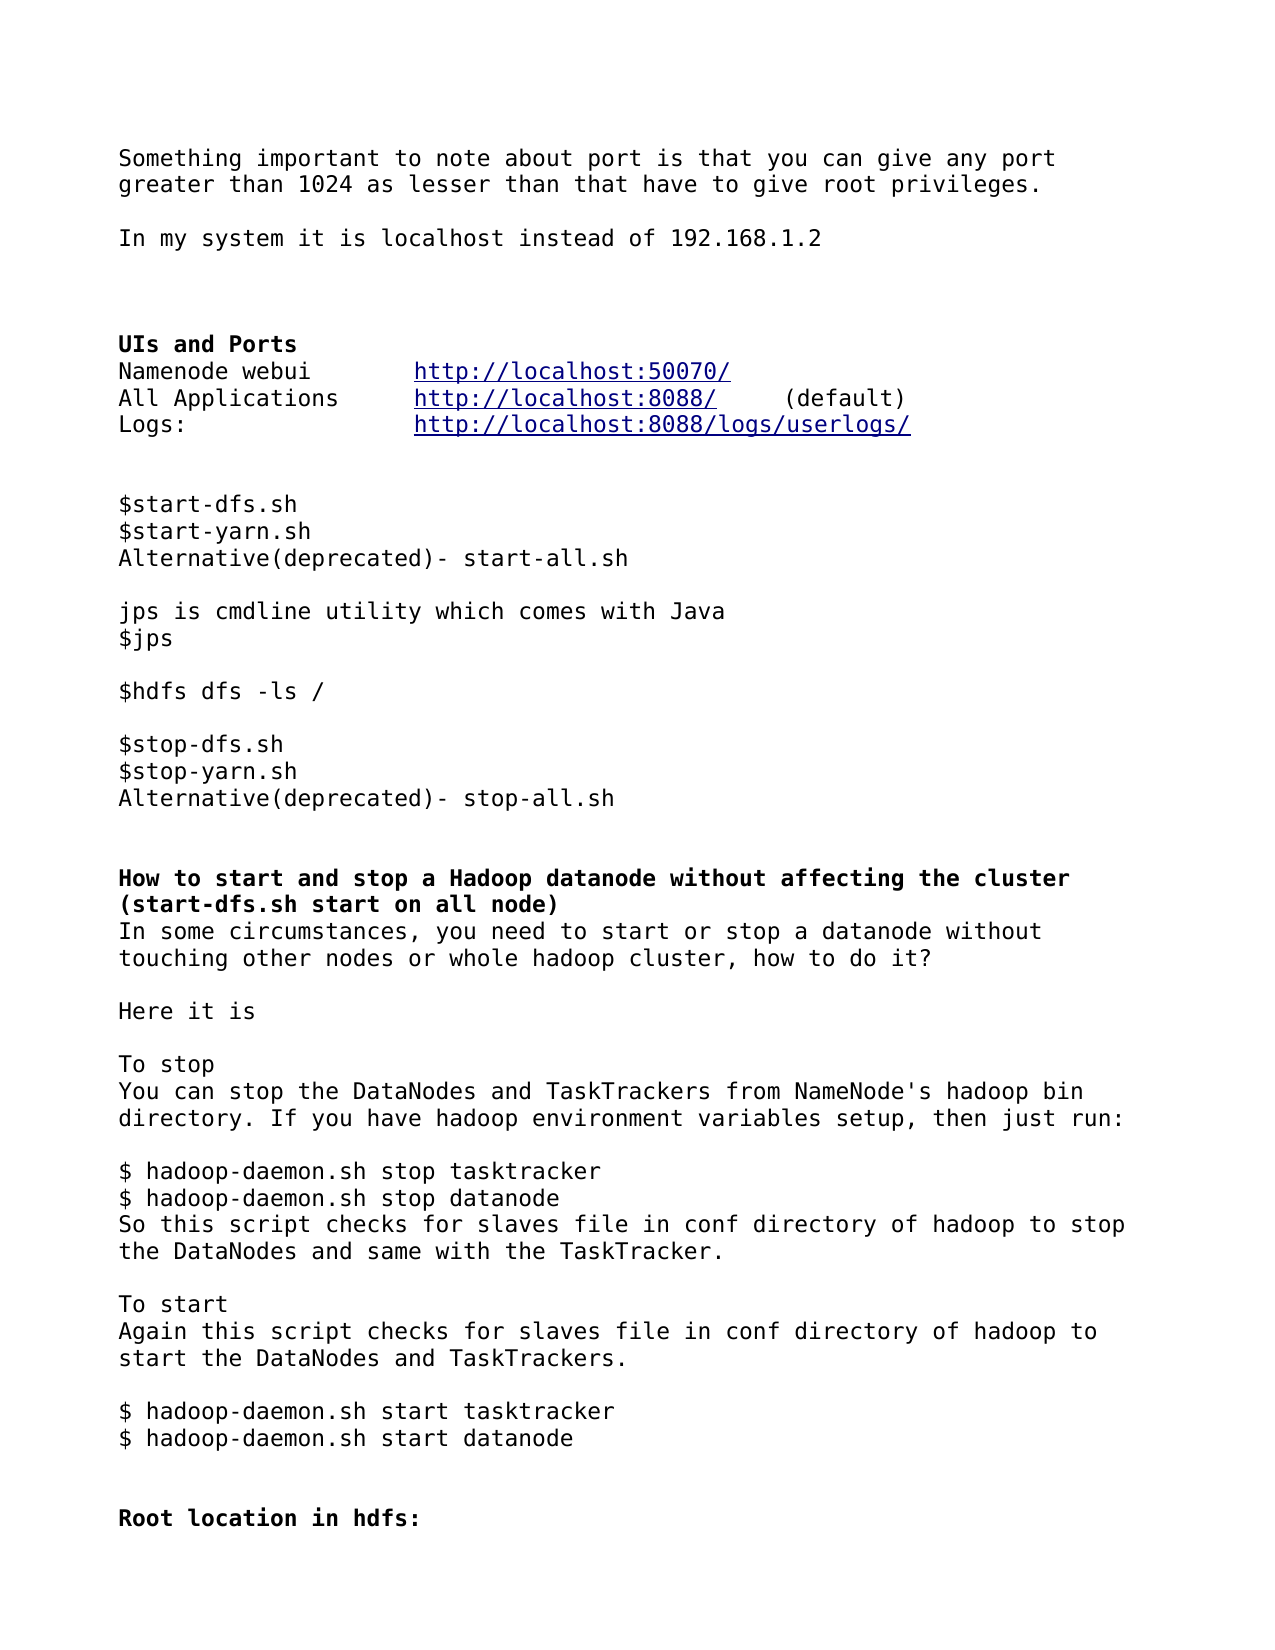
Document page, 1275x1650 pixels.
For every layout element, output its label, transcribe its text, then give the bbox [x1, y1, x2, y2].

text Alternative(deprecated)- stop-all.sh [118, 785, 1157, 811]
text $stop-dfs.sh [118, 731, 1157, 758]
text To stop [118, 1051, 1157, 1078]
text jps is cmdline utility which comes with Java [118, 598, 1157, 625]
text Alternative(deprecated)- start-all.sh [118, 545, 1157, 571]
text $start-yarn.sh [118, 518, 1157, 545]
text So this script checks for slaves file in conf directory of hadoop to stop the DataNodes and same with the TaskTracker. [118, 1211, 1157, 1265]
text $start-dfs.sh [118, 491, 1157, 518]
text $ hadoop-daemon.sh start tasktracker [118, 1398, 1157, 1425]
text $stop-yarn.sh [118, 758, 1157, 785]
text Root location in hdfs: [118, 1505, 1157, 1531]
text $ hadoop-daemon.sh stop datanode [118, 1185, 1157, 1211]
text Logs: http://localhost:8088/logs/userlogs/ [118, 411, 1157, 438]
text $ hadoop-daemon.sh stop tasktracker [118, 1158, 1157, 1185]
text Namenode webui http://localhost:50070/ [118, 358, 1157, 385]
text How to start and stop a Hadoop datanode without affecting the cluster (start-dfs.sh start on all node) [118, 865, 1157, 918]
text In my system it is localhost instead of 192.168.1.2 [118, 225, 1157, 251]
text You can stop the DataNodes and TaskTrackers from NameNode's hadoop bin directory. If you have hadoop environment variables setup, then just run: [118, 1078, 1157, 1131]
text To start [118, 1291, 1157, 1318]
text In some circumstances, you need to start or stop a datanode without touching other nodes or whole hadoop cluster, how to do it? [118, 918, 1157, 971]
text Again this script checks for slaves file in conf directory of hadoop to start the DataNodes and TaskTrackers. [118, 1318, 1157, 1371]
text Here it is [118, 998, 1157, 1025]
text All Applications http://localhost:8088/ (default) [118, 385, 1157, 411]
text $ hadoop-daemon.sh start datanode [118, 1425, 1157, 1451]
text $hdfs dfs -ls / [118, 678, 1157, 705]
text UIs and Ports [118, 331, 1157, 358]
text Something important to note about port is that you can give any port greater than 1024 as lesser than that have to give root privileges. [118, 145, 1157, 198]
text $jps [118, 625, 1157, 651]
